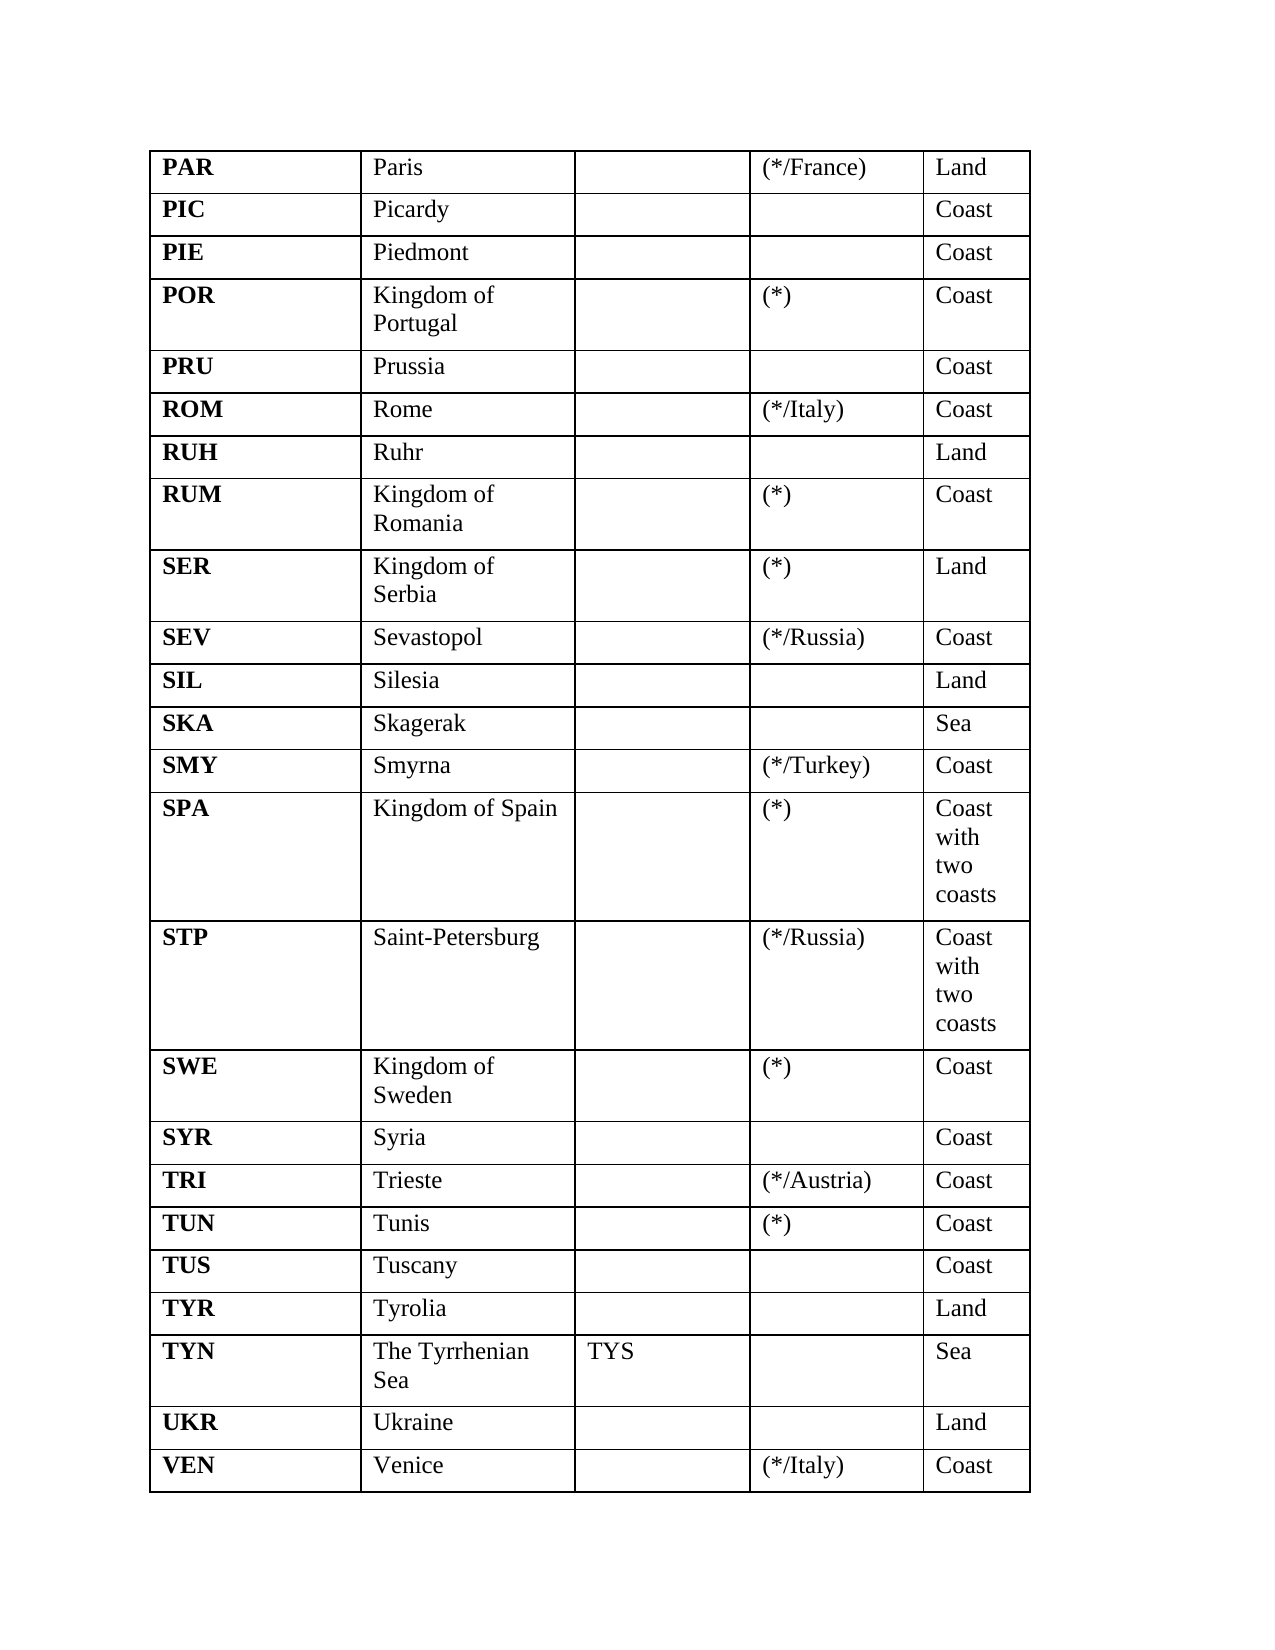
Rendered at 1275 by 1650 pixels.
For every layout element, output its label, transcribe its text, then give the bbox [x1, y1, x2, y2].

table_cell Coast [924, 750, 1029, 791]
table_cell (*/Turkey) [751, 750, 923, 791]
table_cell [576, 1051, 749, 1121]
table_cell Land [924, 152, 1029, 193]
table_cell Coast [924, 237, 1029, 278]
table_cell [751, 237, 923, 278]
table_cell POR [151, 280, 360, 349]
table_cell SIL [151, 665, 360, 706]
table_cell TYN [151, 1336, 360, 1406]
table_cell SPA [151, 793, 360, 920]
table_cell (*/Austria) [751, 1165, 923, 1206]
table_cell Land [924, 437, 1029, 478]
table_cell [576, 437, 749, 478]
table_cell [576, 194, 749, 235]
table_cell Smyrna [362, 750, 574, 791]
table_cell [576, 152, 749, 193]
table_cell Coast [924, 394, 1029, 435]
table_cell Coast [924, 479, 1029, 549]
table_cell [576, 1122, 749, 1163]
table_cell [576, 1208, 749, 1249]
table_cell Paris [362, 152, 574, 193]
table_cell SMY [151, 750, 360, 791]
table_cell Silesia [362, 665, 574, 706]
table_cell PAR [151, 152, 360, 193]
table_cell VEN [151, 1450, 360, 1491]
table_cell [751, 1407, 923, 1448]
table_cell (*) [751, 551, 923, 621]
table_cell Coast [924, 280, 1029, 349]
table_cell Kingdom of Sweden [362, 1051, 574, 1121]
table_cell Picardy [362, 194, 574, 235]
table_cell [751, 1251, 923, 1292]
table_cell TUS [151, 1251, 360, 1292]
table_cell [751, 1336, 923, 1406]
table_cell Sea [924, 708, 1029, 749]
table_cell Venice [362, 1450, 574, 1491]
table_cell [576, 280, 749, 349]
table_cell [751, 194, 923, 235]
table_cell [576, 351, 749, 392]
table_cell Kingdom of Serbia [362, 551, 574, 621]
table_cell TUN [151, 1208, 360, 1249]
table_cell ROM [151, 394, 360, 435]
table_cell Rome [362, 394, 574, 435]
table_cell (*/Russia) [751, 922, 923, 1049]
table_cell Coast with two coasts [924, 922, 1029, 1049]
table_cell SWE [151, 1051, 360, 1121]
table_cell [751, 665, 923, 706]
table_cell Tyrolia [362, 1293, 574, 1334]
table_cell [751, 1122, 923, 1163]
table_cell [576, 1450, 749, 1491]
table_cell Coast [924, 1122, 1029, 1163]
table_cell Kingdom of Portugal [362, 280, 574, 349]
table_cell Saint-Petersburg [362, 922, 574, 1049]
table_cell Prussia [362, 351, 574, 392]
table_cell Syria [362, 1122, 574, 1163]
table_cell SYR [151, 1122, 360, 1163]
table_cell STP [151, 922, 360, 1049]
table_cell Kingdom of Spain [362, 793, 574, 920]
table_cell PIE [151, 237, 360, 278]
table_cell SKA [151, 708, 360, 749]
table_cell [576, 237, 749, 278]
table_cell Sea [924, 1336, 1029, 1406]
table_cell Kingdom of Romania [362, 479, 574, 549]
table_cell [751, 437, 923, 478]
table_cell [576, 708, 749, 749]
table_cell Ruhr [362, 437, 574, 478]
table_cell Coast [924, 1051, 1029, 1121]
table_cell (*/France) [751, 152, 923, 193]
table_cell Coast [924, 1450, 1029, 1491]
table_cell Sevastopol [362, 622, 574, 663]
table_cell (*) [751, 793, 923, 920]
table_cell Coast [924, 1165, 1029, 1206]
table_cell Land [924, 665, 1029, 706]
table_cell Coast [924, 1208, 1029, 1249]
table_cell (*) [751, 1208, 923, 1249]
table_cell Skagerak [362, 708, 574, 749]
table_cell [576, 922, 749, 1049]
table_cell (*/Italy) [751, 394, 923, 435]
table_cell (*) [751, 280, 923, 349]
table_cell PRU [151, 351, 360, 392]
table_cell Ukraine [362, 1407, 574, 1448]
table_cell [751, 351, 923, 392]
table_cell [576, 1293, 749, 1334]
table_cell Land [924, 1293, 1029, 1334]
table_cell [576, 750, 749, 791]
table_cell RUH [151, 437, 360, 478]
table_cell The Tyrrhenian Sea [362, 1336, 574, 1406]
table_cell SEV [151, 622, 360, 663]
table_cell [576, 394, 749, 435]
table_cell PIC [151, 194, 360, 235]
table_cell [576, 622, 749, 663]
table_cell [751, 1293, 923, 1334]
table_cell [751, 708, 923, 749]
table_cell Coast [924, 622, 1029, 663]
table_cell Tuscany [362, 1251, 574, 1292]
table_cell RUM [151, 479, 360, 549]
table_cell Coast [924, 194, 1029, 235]
table_cell Piedmont [362, 237, 574, 278]
table_cell Coast [924, 351, 1029, 392]
table_cell (*) [751, 479, 923, 549]
table_cell (*) [751, 1051, 923, 1121]
table_cell Land [924, 1407, 1029, 1448]
table_cell Trieste [362, 1165, 574, 1206]
table_cell [576, 1407, 749, 1448]
table_cell Tunis [362, 1208, 574, 1249]
table_cell [576, 1251, 749, 1292]
table_cell [576, 793, 749, 920]
table_cell UKR [151, 1407, 360, 1448]
table_cell (*/Italy) [751, 1450, 923, 1491]
table_cell SER [151, 551, 360, 621]
table_cell TYS [576, 1336, 749, 1406]
table_cell [576, 551, 749, 621]
table_cell TRI [151, 1165, 360, 1206]
table_cell [576, 1165, 749, 1206]
table_cell Coast with two coasts [924, 793, 1029, 920]
table_cell [576, 479, 749, 549]
table_cell (*/Russia) [751, 622, 923, 663]
table_cell [576, 665, 749, 706]
table_cell TYR [151, 1293, 360, 1334]
table_cell Coast [924, 1251, 1029, 1292]
table_cell Land [924, 551, 1029, 621]
